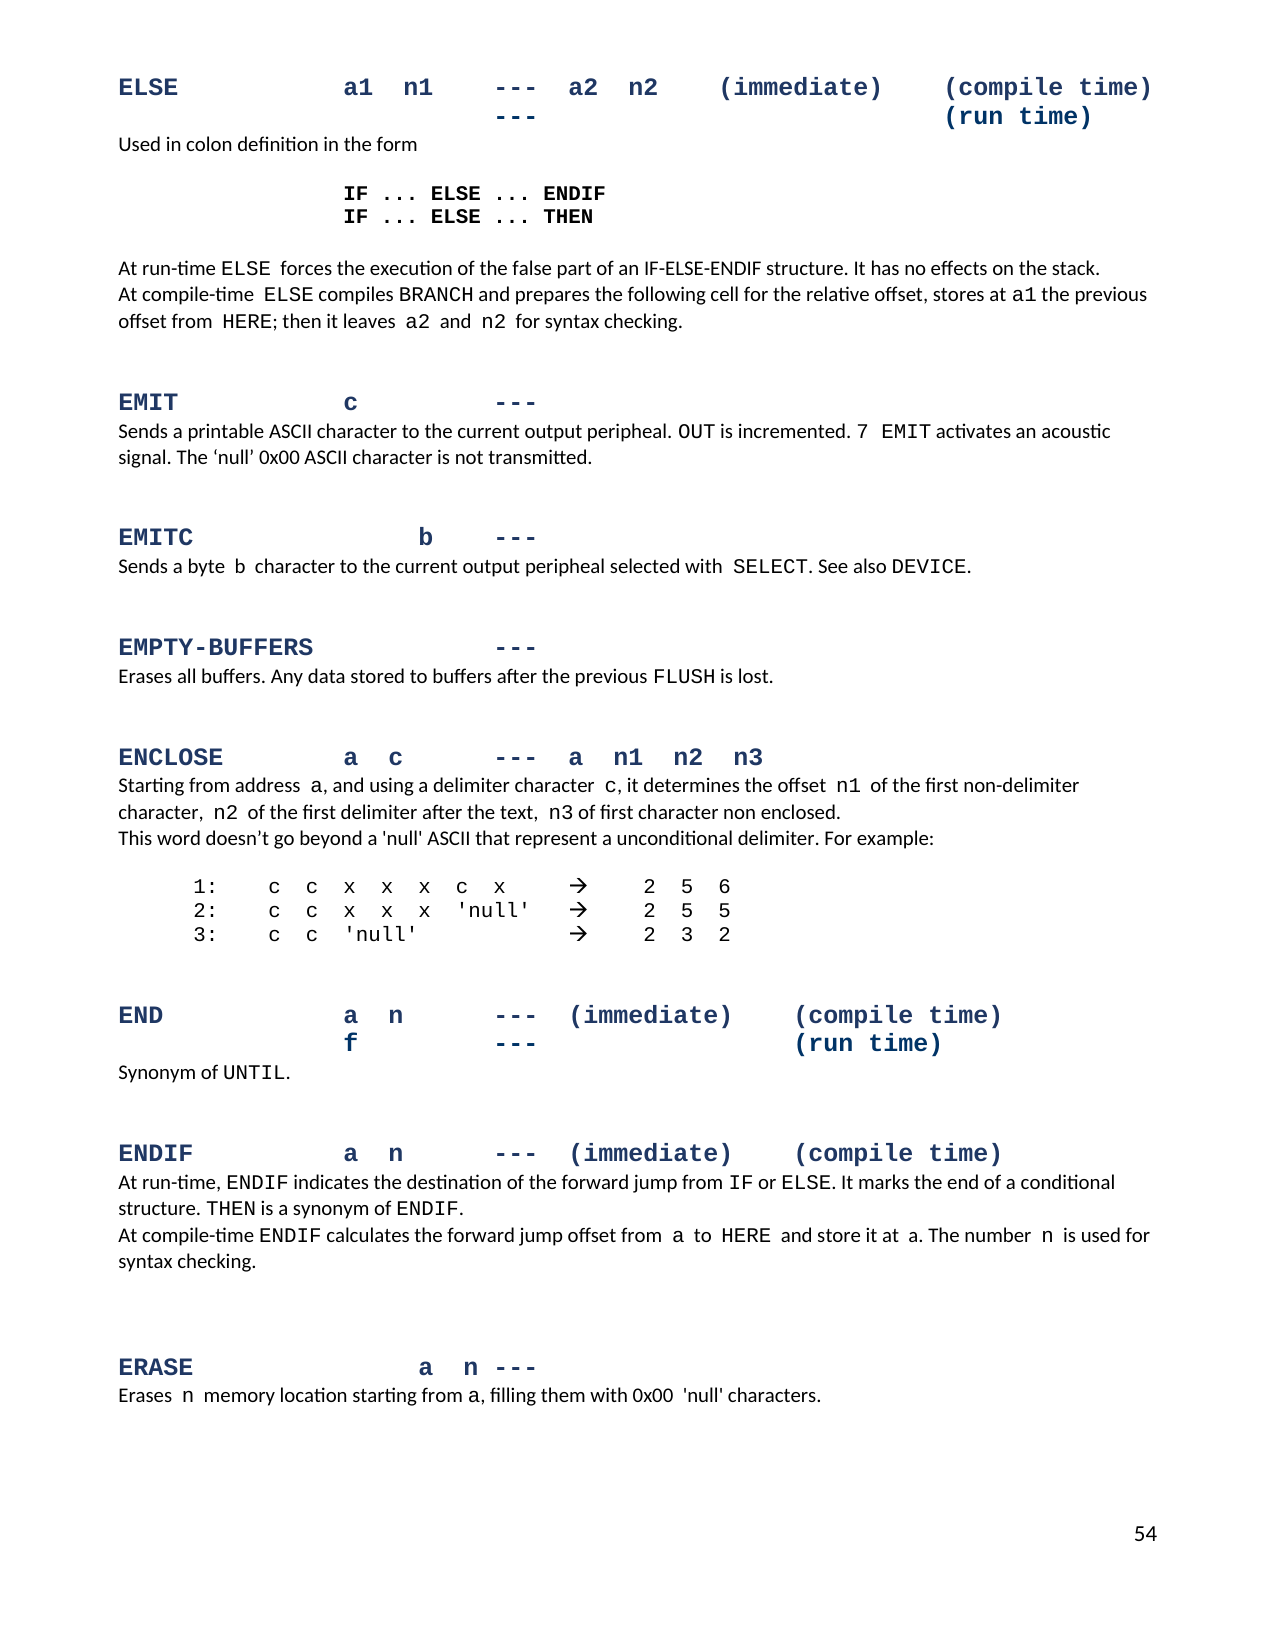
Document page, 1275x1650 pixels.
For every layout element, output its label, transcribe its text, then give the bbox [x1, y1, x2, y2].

text 3: c c 'null'  2 3 2 [118, 924, 1157, 947]
text Sends a byte b character to the current output peripheal selected with SELECT. See also DEVICE. [118, 553, 1157, 579]
subtitle EMIT c --- [118, 389, 1157, 418]
text IF ... ELSE ... THEN [118, 206, 1157, 230]
subtitle ERASE a n --- [118, 1354, 1157, 1382]
text At compile-time ENDIF calculates the forward jump offset from a to HERE and store it at a. The number n is used for syntax checking. [118, 1222, 1157, 1274]
text At run-time, ENDIF indicates the destination of the forward jump from IF or ELSE. It marks the end of a conditional structure. THEN is a synonym of ENDIF. [118, 1169, 1157, 1222]
text 1: c c x x x c x  2 5 6 [118, 876, 1157, 900]
text Synonym of UNTIL. [118, 1059, 1157, 1086]
text f --- (run time) [118, 1031, 1157, 1059]
text At compile-time ELSE compiles BRANCH and prepares the following cell for the relative offset, stores at a1 the previous offset from HERE; then it leaves a2 and n2 for syntax checking. [118, 282, 1157, 334]
text This word doesn’t go beyond a 'null' ASCII that represent a unconditional delimiter. For example: [118, 826, 1157, 851]
text Erases all buffers. Any data stored to buffers after the previous FLUSH is lost. [118, 663, 1157, 689]
text --- (run time) [118, 103, 1157, 132]
subtitle ENDIF a n --- (immediate) (compile time) [118, 1141, 1157, 1169]
subtitle ENCLOSE a c --- a n1 n2 n3 [118, 744, 1157, 773]
subtitle ELSE a1 n1 --- a2 n2 (immediate) (compile time) [118, 75, 1157, 103]
subtitle EMITC b --- [118, 525, 1157, 553]
text 2: c c x x x 'null'  2 5 5 [118, 900, 1157, 924]
text Erases n memory location starting from a, filling them with 0x00 'null' characters. [118, 1382, 1157, 1409]
text Used in colon definition in the form [118, 132, 1157, 157]
text IF ... ELSE ... ENDIF [118, 182, 1157, 206]
text Starting from address a, and using a delimiter character c, it determines the offset n1 of the first non-delimiter character, n2 of the first delimiter after the text, n3 of first character non enclosed. [118, 773, 1157, 826]
subtitle EMPTY-BUFFERS --- [118, 634, 1157, 663]
text At run-time ELSE forces the execution of the false part of an IF-ELSE-ENDIF structure. It has no effects on the stack. [118, 255, 1157, 282]
text Sends a printable ASCII character to the current output peripheal. OUT is incremented. 7 EMIT activates an acoustic signal. The ‘null’ 0x00 ASCII character is not transmitted. [118, 418, 1157, 470]
subtitle END a n --- (immediate) (compile time) [118, 1002, 1157, 1031]
